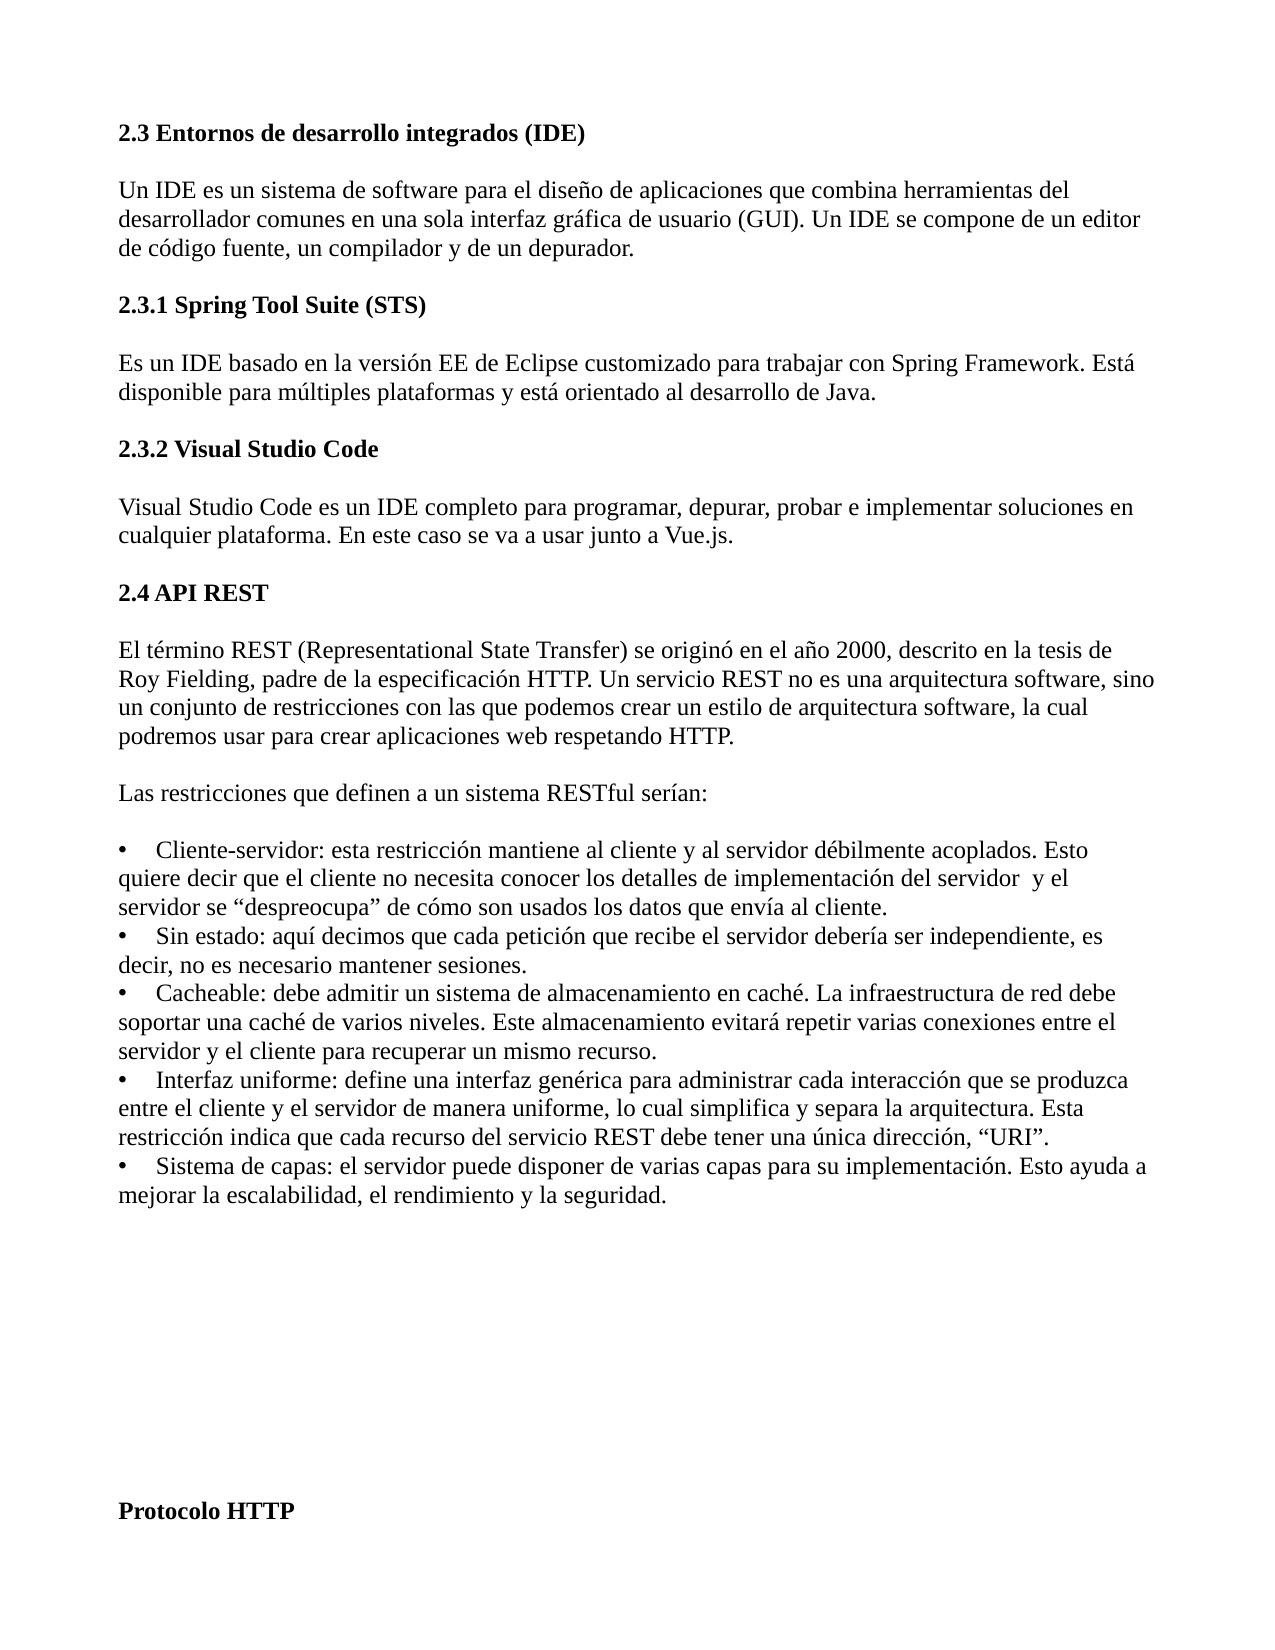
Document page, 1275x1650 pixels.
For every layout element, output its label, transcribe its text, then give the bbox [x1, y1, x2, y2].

text El término REST (Representational State Transfer) se originó en el año 2000, descrito en la tesis de Roy Fielding, padre de la especificación HTTP. Un servicio REST no es una arquitectura software, sino un conjunto de restricciones con las que podemos crear un estilo de arquitectura software, la cual podremos usar para crear aplicaciones web respetando HTTP. [118, 635, 1157, 750]
list Sin estado: aquí decimos que cada petición que recibe el servidor debería ser independiente, es decir, no es necesario mantener sesiones. [81, 921, 1157, 978]
text 2.3 Entornos de desarrollo integrados (IDE) [118, 118, 1157, 147]
list Cacheable: debe admitir un sistema de almacenamiento en caché. La infraestructura de red debe soportar una caché de varios niveles. Este almacenamiento evitará repetir varias conexiones entre el servidor y el cliente para recuperar un mismo recurso. [81, 978, 1157, 1065]
text Las restricciones que definen a un sistema RESTful serían: [118, 778, 1157, 807]
text Protocolo HTTP [118, 1496, 1157, 1525]
text 2.4 API REST [118, 578, 1157, 607]
text 2.3.2 Visual Studio Code [118, 434, 1157, 463]
list Cliente-servidor: esta restricción mantiene al cliente y al servidor débilmente acoplados. Esto quiere decir que el cliente no necesita conocer los detalles de implementación del servidor y el servidor se “despreocupa” de cómo son usados los datos que envía al cliente. [81, 835, 1157, 921]
text Visual Studio Code es un IDE completo para programar, depurar, probar e implementar soluciones en cualquier plataforma. En este caso se va a usar junto a Vue.js. [118, 492, 1157, 549]
text Un IDE es un sistema de software para el diseño de aplicaciones que combina herramientas del desarrollador comunes en una sola interfaz gráfica de usuario (GUI). Un IDE se compone de un editor de código fuente, un compilador y de un depurador. [118, 176, 1157, 262]
text 2.3.1 Spring Tool Suite (STS) [118, 291, 1157, 319]
text Es un IDE basado en la versión EE de Eclipse customizado para trabajar con Spring Framework. Está disponible para múltiples plataformas y está orientado al desarrollo de Java. [118, 348, 1157, 406]
list Sistema de capas: el servidor puede disponer de varias capas para su implementación. Esto ayuda a mejorar la escalabilidad, el rendimiento y la seguridad. [81, 1151, 1157, 1208]
list Interfaz uniforme: define una interfaz genérica para administrar cada interacción que se produzca entre el cliente y el servidor de manera uniforme, lo cual simplifica y separa la arquitectura. Esta restricción indica que cada recurso del servicio REST debe tener una única dirección, “URI”. [81, 1065, 1157, 1151]
